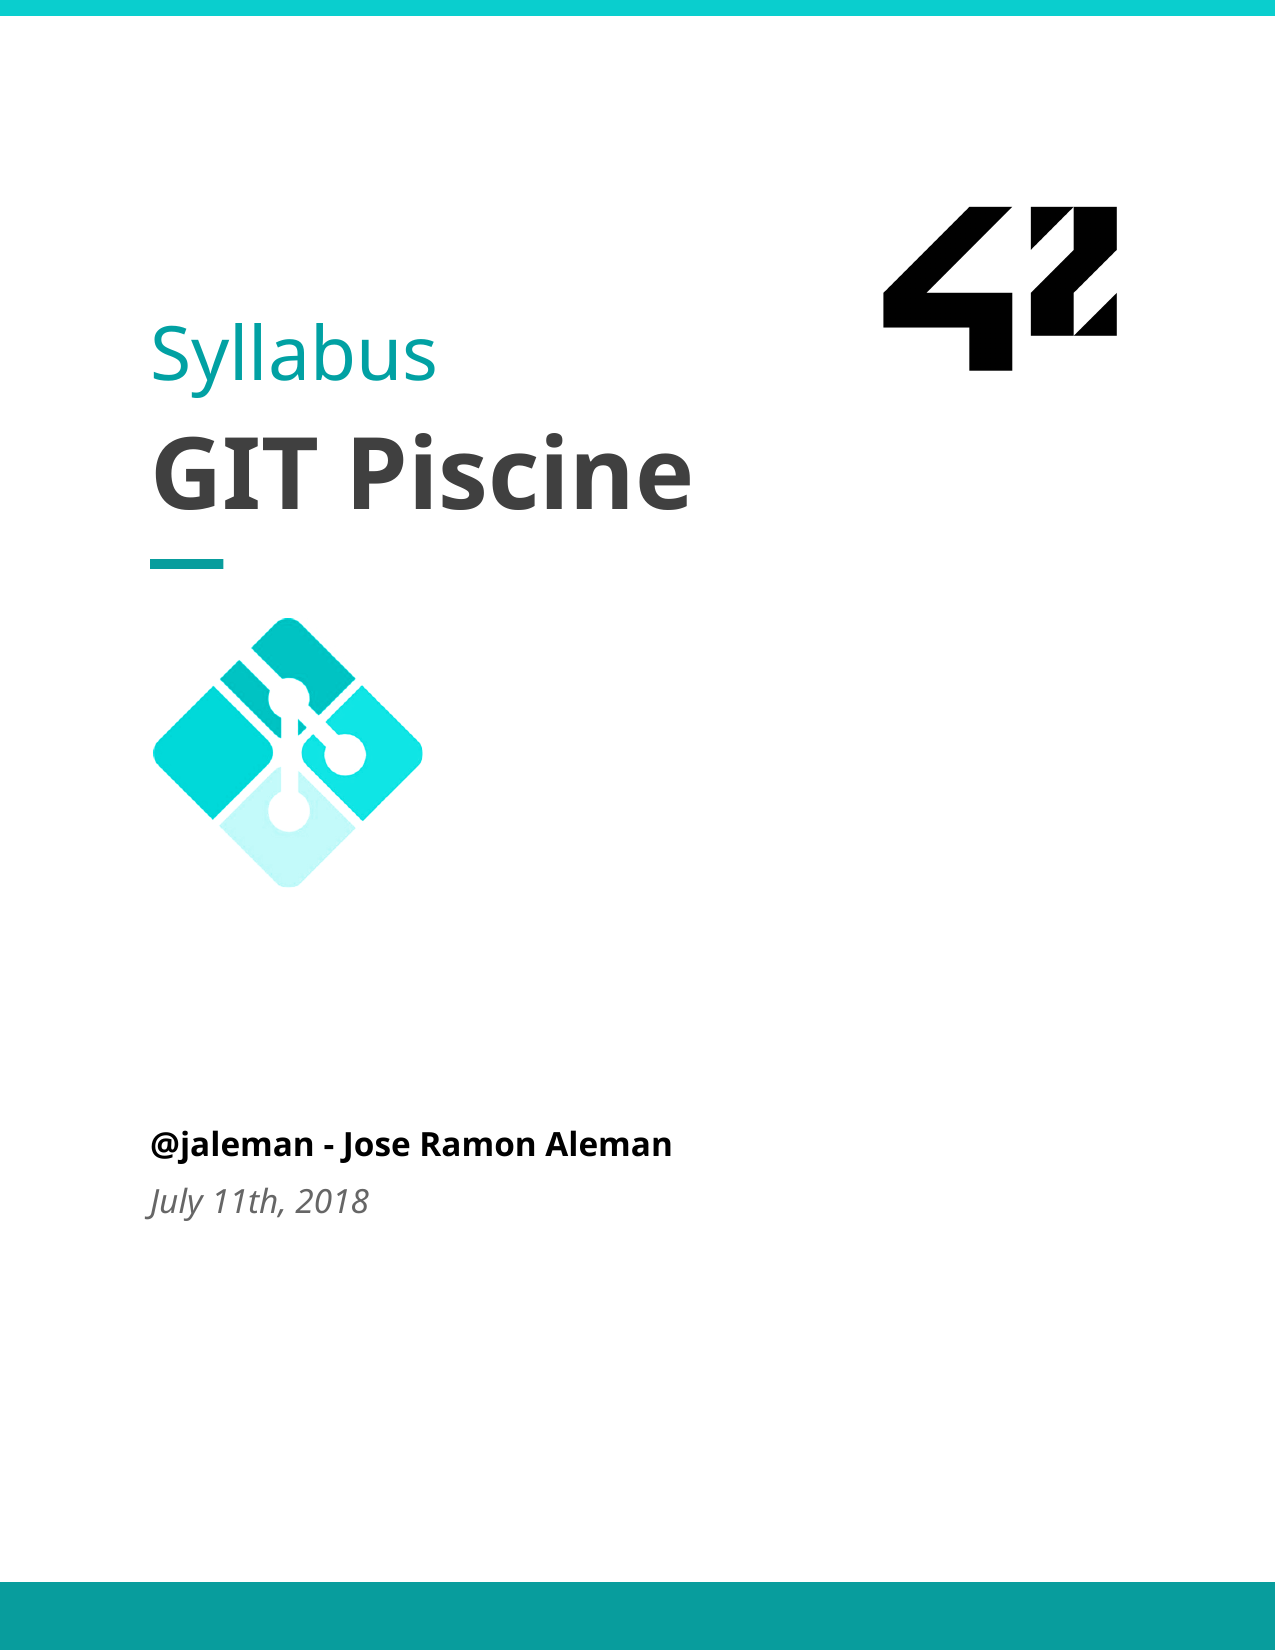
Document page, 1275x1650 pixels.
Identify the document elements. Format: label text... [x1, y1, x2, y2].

picture [875, 168, 1125, 418]
text @jaleman - Jose Ramon Aleman July 11th, 2018 [150, 1121, 1125, 1223]
title Syllabus GIT Piscine [150, 300, 1125, 538]
picture [153, 618, 423, 888]
picture [0, 0, 1275, 16]
picture [0, 1582, 1275, 1650]
picture [150, 559, 224, 569]
